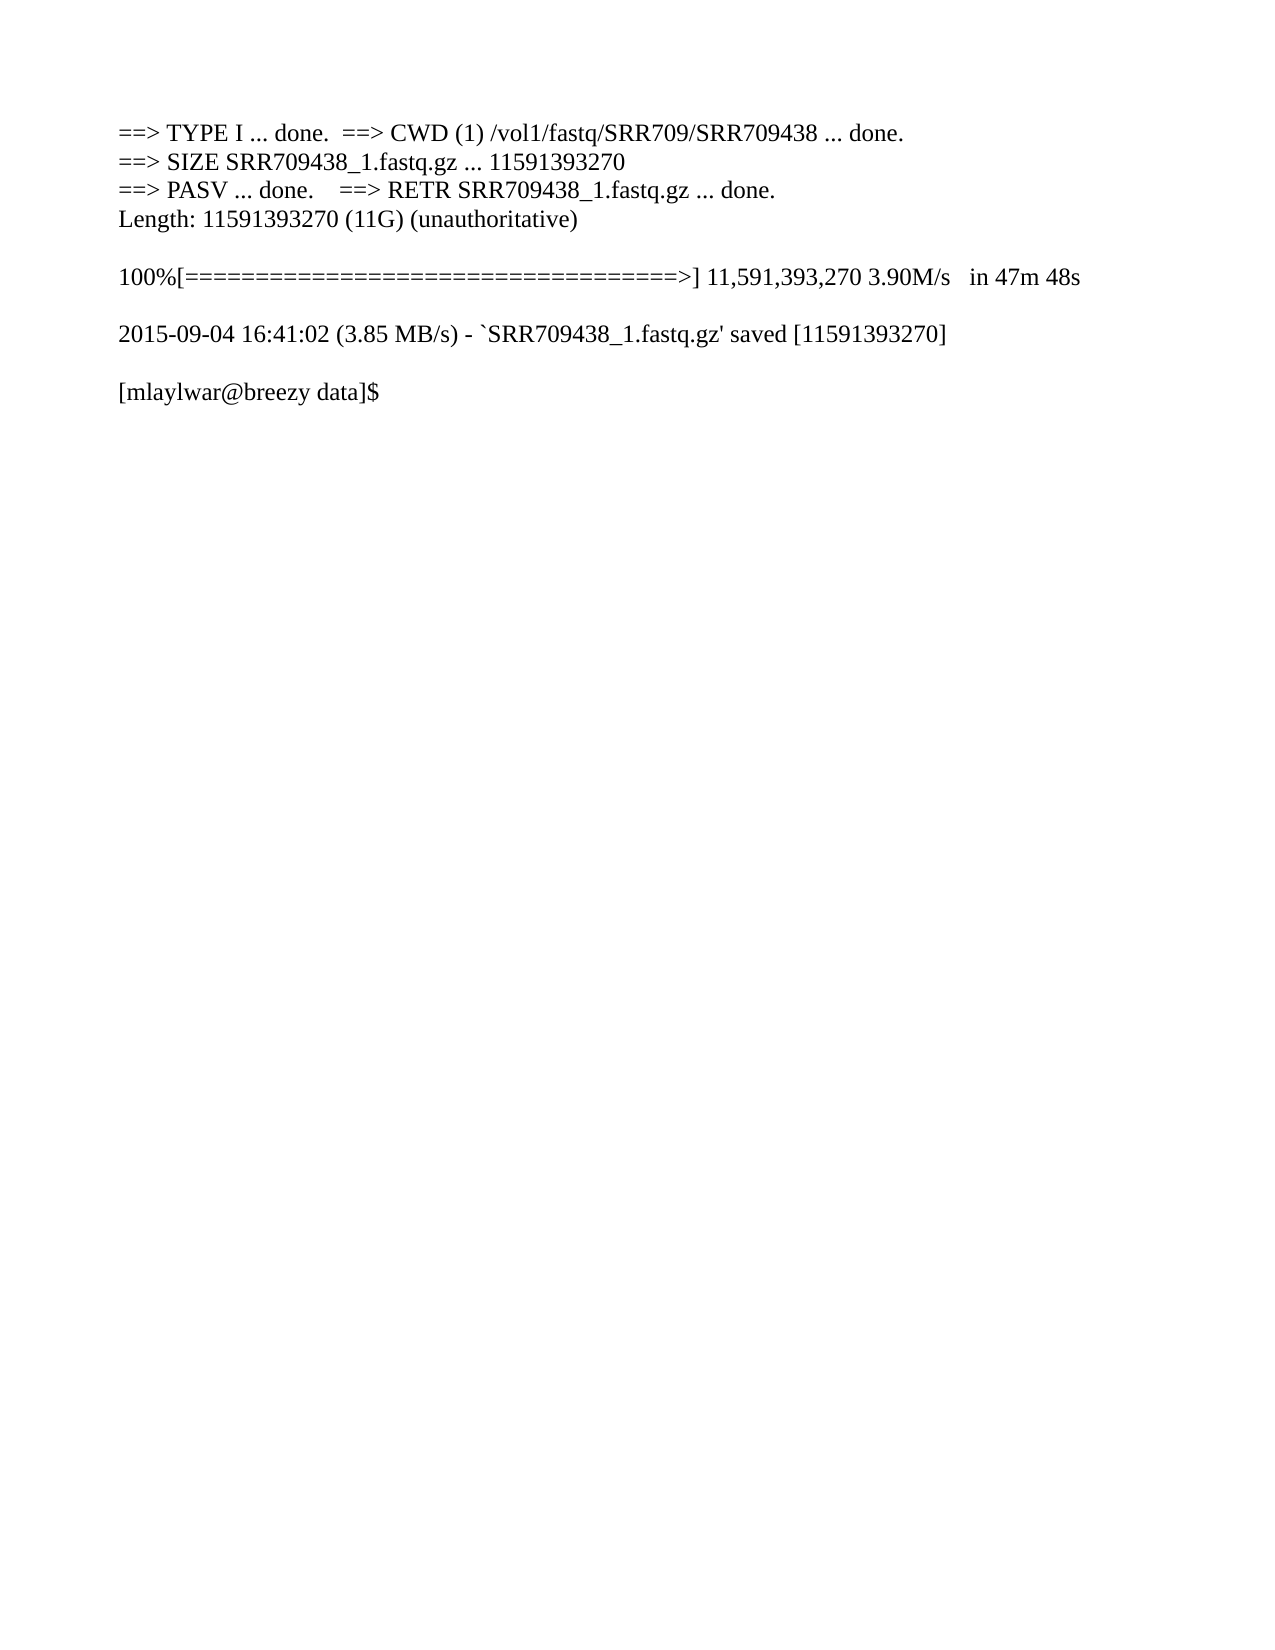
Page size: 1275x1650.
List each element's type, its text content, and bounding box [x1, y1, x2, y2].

text [mlaylwar@breezy data]$ [118, 377, 1157, 406]
text 100%[===================================>] 11,591,393,270 3.90M/s in 47m 48s [118, 262, 1157, 291]
text ==> SIZE SRR709438_1.fastq.gz ... 11591393270 [118, 147, 1157, 176]
text ==> PASV ... done. ==> RETR SRR709438_1.fastq.gz ... done. [118, 176, 1157, 204]
text 2015-09-04 16:41:02 (3.85 MB/s) - `SRR709438_1.fastq.gz' saved [11591393270] [118, 319, 1157, 348]
text ==> TYPE I ... done. ==> CWD (1) /vol1/fastq/SRR709/SRR709438 ... done. [118, 118, 1157, 147]
text Length: 11591393270 (11G) (unauthoritative) [118, 204, 1157, 233]
